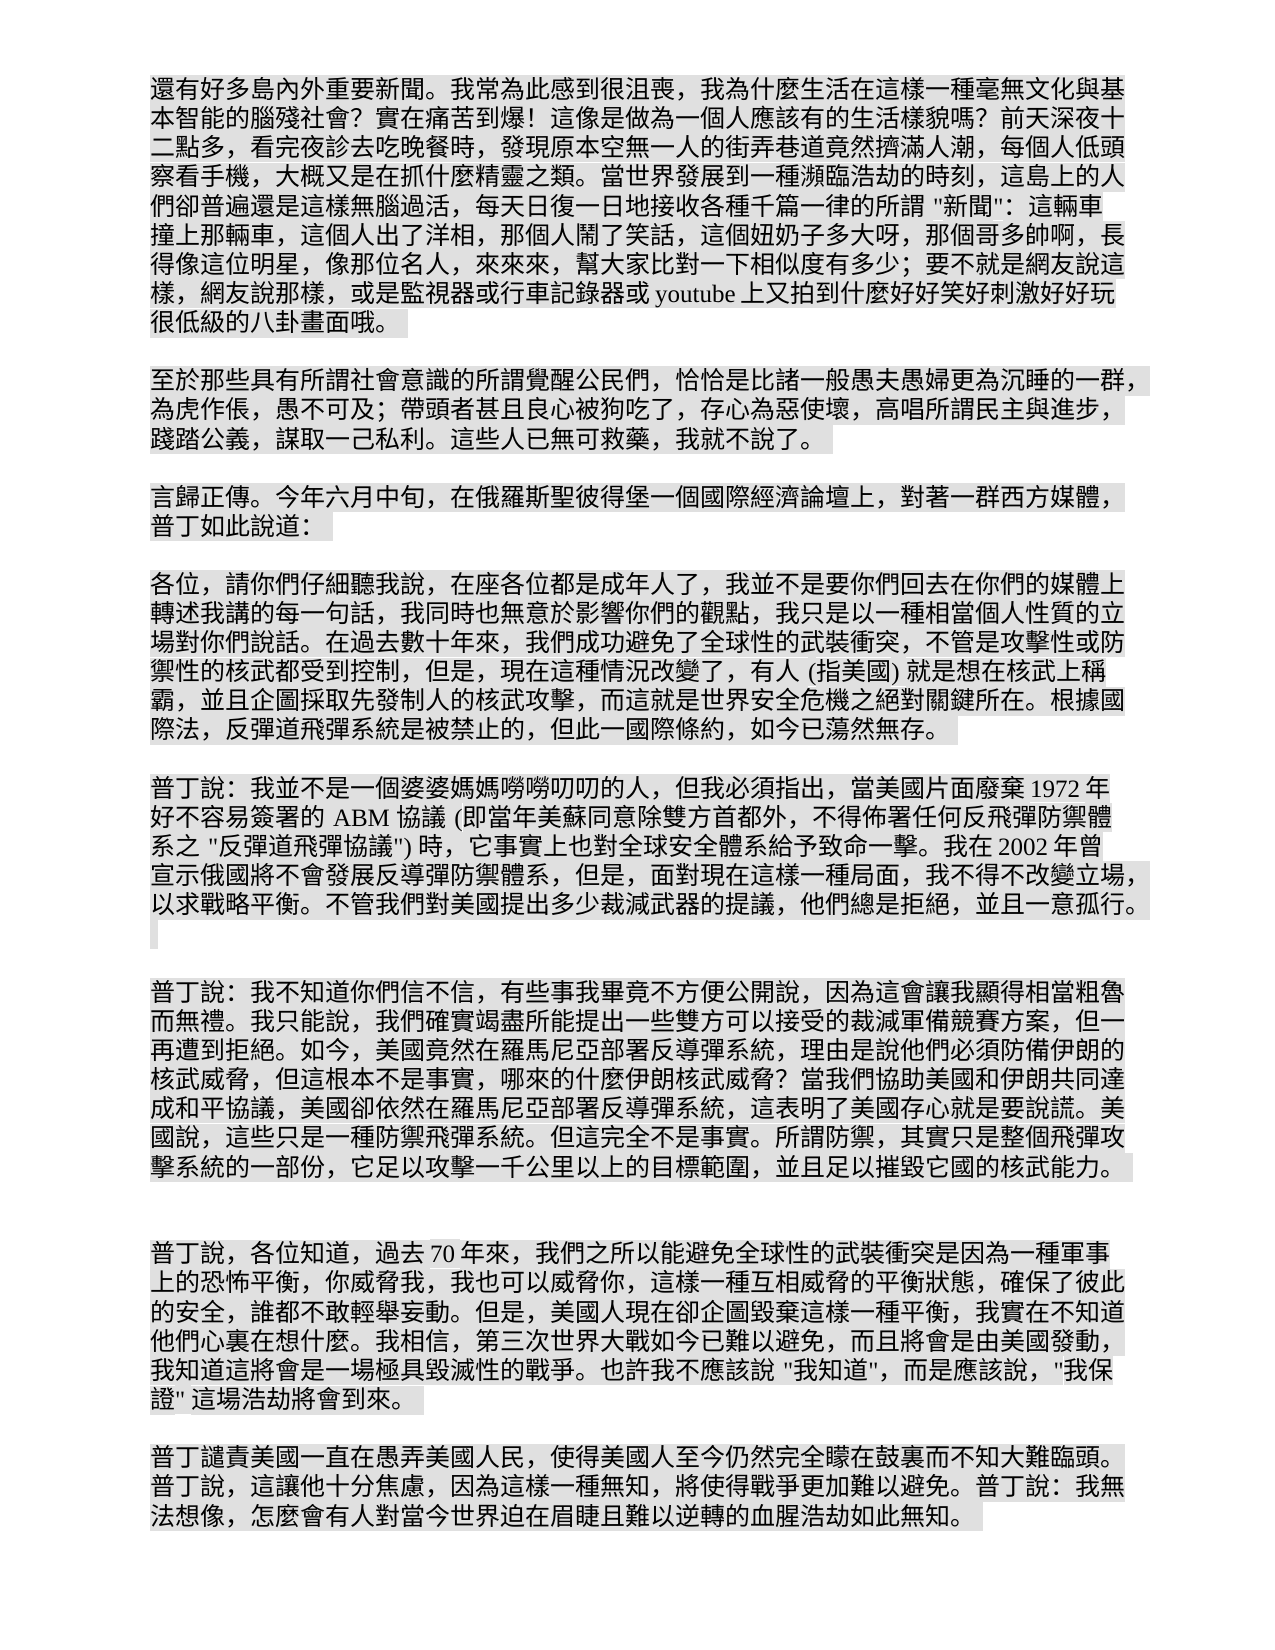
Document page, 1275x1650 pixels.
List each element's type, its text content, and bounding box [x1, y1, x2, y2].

text 我發現，大多數戰爭並非偶然或突發，在它發生之前往往早有利害盤算與精密佈局。換句話說，戰爭總是在精心策畫下發動。而且，早在發射出第一顆飛彈之前的很長一段時間，早有種種跡象可循。比方說美國侵略、佔領伊拉克之前至少10多年，就已經不斷在為這個既定入侵計劃做各種積極準備，包括透過無日無之的定點轟炸，預先逐步摧毀伊拉克的一流空軍能力，同時也透過非法禁運民生物資與藥品，並以公衛為武器，破壞各種基本民生設施例如淨水能力，因此殺死五十萬名五歲以下的伊拉克兒童，進一步從根本上傷害伊拉克的國力等等等，待時機一到，待大量謊言與媒體操弄輿論起了作用，待民粹發酵與資金就位，便發動戰爭。 你若習於平常會稍微關注一下國際局勢，這幾年，也許會觀察到這樣一個明顯趨勢：世界似乎往一種毀滅式的世界大戰方向急速發展。我從來都不是一個信口開河的人，知百說一，做十說一，我盡量讓自己做的比說的多，並且讓自己僅僅陳述那些我十分有把握的事，因此，我很不喜歡對現實做出預言，因為我覺得那多少是一種很幼稚的臆測行為。但是，當你發現一顆慧星就在不遠處朝著地球撞來時，老實說，我已經不知道那究竟是一種臆測或描述了。 反正擋不了的事自然就會來，各位信或不信，其實也沒有多大差別。覆巢之下當然還是有完卵，但全身而退者不會是你我；足以操弄世界並且能從中掠奪暴利的，當然更不會是你我一般人。 前天在外頭吃麵時看到的台式典型焦點新聞： 1. 有個女生去超商繳幾筆電費水費，繳完之後服務員給收據，必須撕下交還給顧客。沒撕好，撕歪了。一張沒撕好，撕破了，第二張也沒撕好，又撕歪了，第三張，"喂喂喂，拜託喔，請你好好撕行不行？！" 那女的就開罵了。雙方起了口角，店長出來賠不是。一場收據口角風波，全都被監視器給拍下來了。來來來，記者教你怎麼撕收據。先沿著虛線處，壓平，用尺這樣一撕，就撕下了啦。再用慢動作示範一次給大家看，看到沒有？咻一聲，就撕下來了。以後可要好好撕，才不會讓顧客不開心哦。 2. 宜蘭一輛小轎車，車速過慢，遇到黃燈時，後面一輛汽車就撞上來了。天氣熱，火氣也一樣熱，雙方大打出手，公說公有理，婆說婆有理，全都被行車記錄片給拍下來了，只能說，這年頭啊，大家開車真的要小心。 3. 再來為你播報國際重要新聞。一個性感火辣的烏克蘭女教師，憑著傲人身材，甜美笑容，在網路上一夕爆紅。帶你來看看。玲瓏曲線，E 奶級的胸圍，叫人看了臉紅心跳，這叫學生怎麼專心上課啊？網友的留言："我戀愛了"，"我流鼻血了"，"我要轉學"，呵呵呵，只能說當她的學生真是很幸福，不過大家還是要專心上課唷。 4. 新竹一名通緝犯，深夜在超商買了一杯咖啡，剛好遇到警察臨檢，警察只喊了一句 "先生，請出示你的身份證"，這名通緝犯突然嚇到，嚇得連嘴巴裏的咖啡都吐出來了。帶你來看看，看到沒有，剛喝一口的咖啡因為緊張，嚇得又吐了出來。看到沒有？只能說真的不能做壞事，要不然連喝杯咖啡都喝不成。這一幕，全被監視器給拍下來了。 還有好多島內外重要新聞。我常為此感到很沮喪，我為什麼生活在這樣一種毫無文化與基本智能的腦殘社會？實在痛苦到爆！這像是做為一個人應該有的生活樣貌嗎？前天深夜十二點多，看完夜診去吃晚餐時，發現原本空無一人的街弄巷道竟然擠滿人潮，每個人低頭察看手機，大概又是在抓什麼精靈之類。當世界發展到一種瀕臨浩劫的時刻，這島上的人們卻普遍還是這樣無腦過活，每天日復一日地接收各種千篇一律的所謂 "新聞"：這輛車撞上那輛車，這個人出了洋相，那個人鬧了笑話，這個妞奶子多大呀，那個哥多帥啊，長得像這位明星，像那位名人，來來來，幫大家比對一下相似度有多少；要不就是網友說這樣，網友說那樣，或是監視器或行車記錄器或youtube上又拍到什麼好好笑好刺激好好玩很低級的八卦畫面哦。 至於那些具有所謂社會意識的所謂覺醒公民們，恰恰是比諸一般愚夫愚婦更為沉睡的一群，為虎作倀，愚不可及；帶頭者甚且良心被狗吃了，存心為惡使壞，高唱所謂民主與進步，踐踏公義，謀取一己私利。這些人已無可救藥，我就不說了。 言歸正傳。今年六月中旬，在俄羅斯聖彼得堡一個國際經濟論壇上，對著一群西方媒體，普丁如此說道： 各位，請你們仔細聽我說，在座各位都是成年人了，我並不是要你們回去在你們的媒體上轉述我講的每一句話，我同時也無意於影響你們的觀點，我只是以一種相當個人性質的立場對你們說話。在過去數十年來，我們成功避免了全球性的武裝衝突，不管是攻擊性或防禦性的核武都受到控制，但是，現在這種情況改變了，有人 (指美國) 就是想在核武上稱霸，並且企圖採取先發制人的核武攻擊，而這就是世界安全危機之絕對關鍵所在。根據國際法，反彈道飛彈系統是被禁止的，但此一國際條約，如今已蕩然無存。 普丁說：我並不是一個婆婆媽媽嘮嘮叨叨的人，但我必須指出，當美國片面廢棄1972年好不容易簽署的 ABM 協議 (即當年美蘇同意除雙方首都外，不得佈署任何反飛彈防禦體系之 "反彈道飛彈協議") 時，它事實上也對全球安全體系給予致命一擊。我在2002年曾宣示俄國將不會發展反導彈防禦體系，但是，面對現在這樣一種局面，我不得不改變立場，以求戰略平衡。不管我們對美國提出多少裁減武器的提議，他們總是拒絕，並且一意孤行。 普丁說：我不知道你們信不信，有些事我畢竟不方便公開說，因為這會讓我顯得相當粗魯而無禮。我只能說，我們確實竭盡所能提出一些雙方可以接受的裁減軍備競賽方案，但一再遭到拒絕。如今，美國竟然在羅馬尼亞部署反導彈系統，理由是說他們必須防備伊朗的核武威脅，但這根本不是事實，哪來的什麼伊朗核武威脅？當我們協助美國和伊朗共同達成和平協議，美國卻依然在羅馬尼亞部署反導彈系統，這表明了美國存心就是要說謊。美國說，這些只是一種防禦飛彈系統。但這完全不是事實。所謂防禦，其實只是整個飛彈攻擊系統的一部份，它足以攻擊一千公里以上的目標範圍，並且足以摧毀它國的核武能力。 普丁說，各位知道，過去70年來，我們之所以能避免全球性的武裝衝突是因為一種軍事上的恐怖平衡，你威脅我，我也可以威脅你，這樣一種互相威脅的平衡狀態，確保了彼此的安全，誰都不敢輕舉妄動。但是，美國人現在卻企圖毀棄這樣一種平衡，我實在不知道他們心裏在想什麼。我相信，第三次世界大戰如今已難以避免，而且將會是由美國發動，我知道這將會是一場極具毀滅性的戰爭。也許我不應該說 "我知道"，而是應該說，"我保證" 這場浩劫將會到來。 普丁譴責美國一直在愚弄美國人民，使得美國人至今仍然完全矇在鼓裏而不知大難臨頭。普丁說，這讓他十分焦慮，因為這樣一種無知，將使得戰爭更加難以避免。普丁說：我無法想像，怎麼會有人對當今世界迫在眉睫且難以逆轉的血腥浩劫如此無知。 普丁說：美國炒作的所謂 "伊朗威脅論" 純粹是一種謊言，一種軍事藉口。我實在不知道要如何改變向來緊密操控輿論的西方媒體，不知道如何讓西方社會大眾能夠知道問題的嚴重性，並且知道美國及北約組織 (NATO) 如何緊鑼密鼓地準備發動一場世界大戰。同時也該讓他們知道，究竟世界上是誰 (指美國) 在軍事上大力援助回教極端組織亦即 ISIS，助其壯大來 (為美國) 打擊主要敵人，並且在敘利亞刻意製造一種難以平息戰亂的政治氛圍。普丁說，美國人應該要清楚知道他們的政府之所作所為。 普丁說：各位，希望你們不會覺得我好像是在譴責你們，我並無此意。我只是想跟你們說，國際關際就如同數學一般，非關個人。面對這樣一種局面，我們被迫只能做出相對應的反應。 普丁的原始談話，參見： https://goo.gl/7KK8tI 四個月過去了，西方媒體並沒有回應普丁的要求，並沒有帶動任何輿論讓西方大眾明白問題的嚴重性。有位美國記者，雖然我不是很喜歡，但他講了一些很平常的話，或多或少也是我想說的： https://goo.gl/MwAu03 他說，我從來不曾像現在這樣為這個地球感到憂慮，我從來不曾如此煩惱即將發生在這地球上的血腥浩劫。假若我們還來得及發出警報，那麼，全球各地的自由愛好者，全球各地嚮往文明生活的人們，以及世界各地厭惡戰爭的人民，就應該聚集起來，不管你是白人或黑人，年輕人或老年人，不管你是天主教或回教，自由派或保守派，不管你來自何方，不管你是什麼樣的人，都應該致力於阻止這場大災難的發生，阻止美國蓄意使全球衝突持續惡化藉以從中漁利。我們若不阻止核戰的發生，全世界所有貨幣都將一夕之間成為廢紙。 他引述普丁說，我實在不知道如何把我們的想法帶到西方世界，因此，我想跟你們提出請求，請求你們務必想辦法發起這樣一些討論，阻止災難的發生。假若可以帶動這樣一些討論，也許我們尚有可能使得原本勢不可免的災難逆轉，轉向和平。在一些全球議題上，我曾見識過人民一旦採取行動的驚人集體力量，或許將可迫使向來唯我獨尊、為所欲為的西方掌權者改變他們的狂妄作法，從而阻止世界末日 (Armageddon) 的到來。 這個月(十月) 初，普丁中止一項與美國的核武裁減協議。更令人驚駭的是，上個月九月底直到十月二日，俄羅斯發佈了一系列空前的核子攻擊防護演習，參與演習人員高達四千萬人，並且召回所有海外高官及其家屬，共赴國難。根據 "環球網" 的報導，俄羅斯當局對於此次牽扯一般平民百姓的空前龐大核武演習，發布了底下的訊息： 我們企圖盡量讓這一切演習公開化，為的是讓全球知道事態之嚴重，我們更要向 "大洋彼岸的夥伴們" 傳遞兩條訊息： 第一，我們已經準備好了，你們呢？第二，倘若你們決定冒險，請勿心存任何僥倖，我們保證將與你們同歸於盡。 幾天後，也就是十月五號，美國陸軍參謀總長 Mark Milley 在美國陸軍協會的年度專題會議中，面對數千名美國官兵及數十個國家的軍事代表，毫無遮掩地發表一場近乎宣戰式的恐怖威脅，請大家務必觀看他講話時那種氣燄囂張的嘴臉，而這恰恰是美國最真實的模樣。他說，這場全球武裝衝突，他幾乎可以保證一定會爆發，而且將會集中在人口高度密集處。 https://youtu.be/-wCwJ8pfXXo 這位王八蛋張牙舞爪地如此說道： 我要對那些反美的人，那些企圖傷害我們的人，那些散佈全球各地企圖傷害我們以及我們的夥伴與朋友之生活方式的人挑明了說，不管遭遇多大的挑戰，不管我們處於什麼樣的狀況，不管我們正在做些什麼，我們都將會對你迎頭痛擊，我們可以保證，你們肯定從來不曾被打得如此淒慘。請你們千萬不要搞錯這一點。不論何時，不論何地，我們將消滅世上任何敵人。 我的 "報導" 到此結束。我不知道還能再多說些什麼。這世上，很多男女老幼早已身陷煉獄，也許屬於我們的那一份，就在不遠之處。 [150, 75, 1125, 1560]
